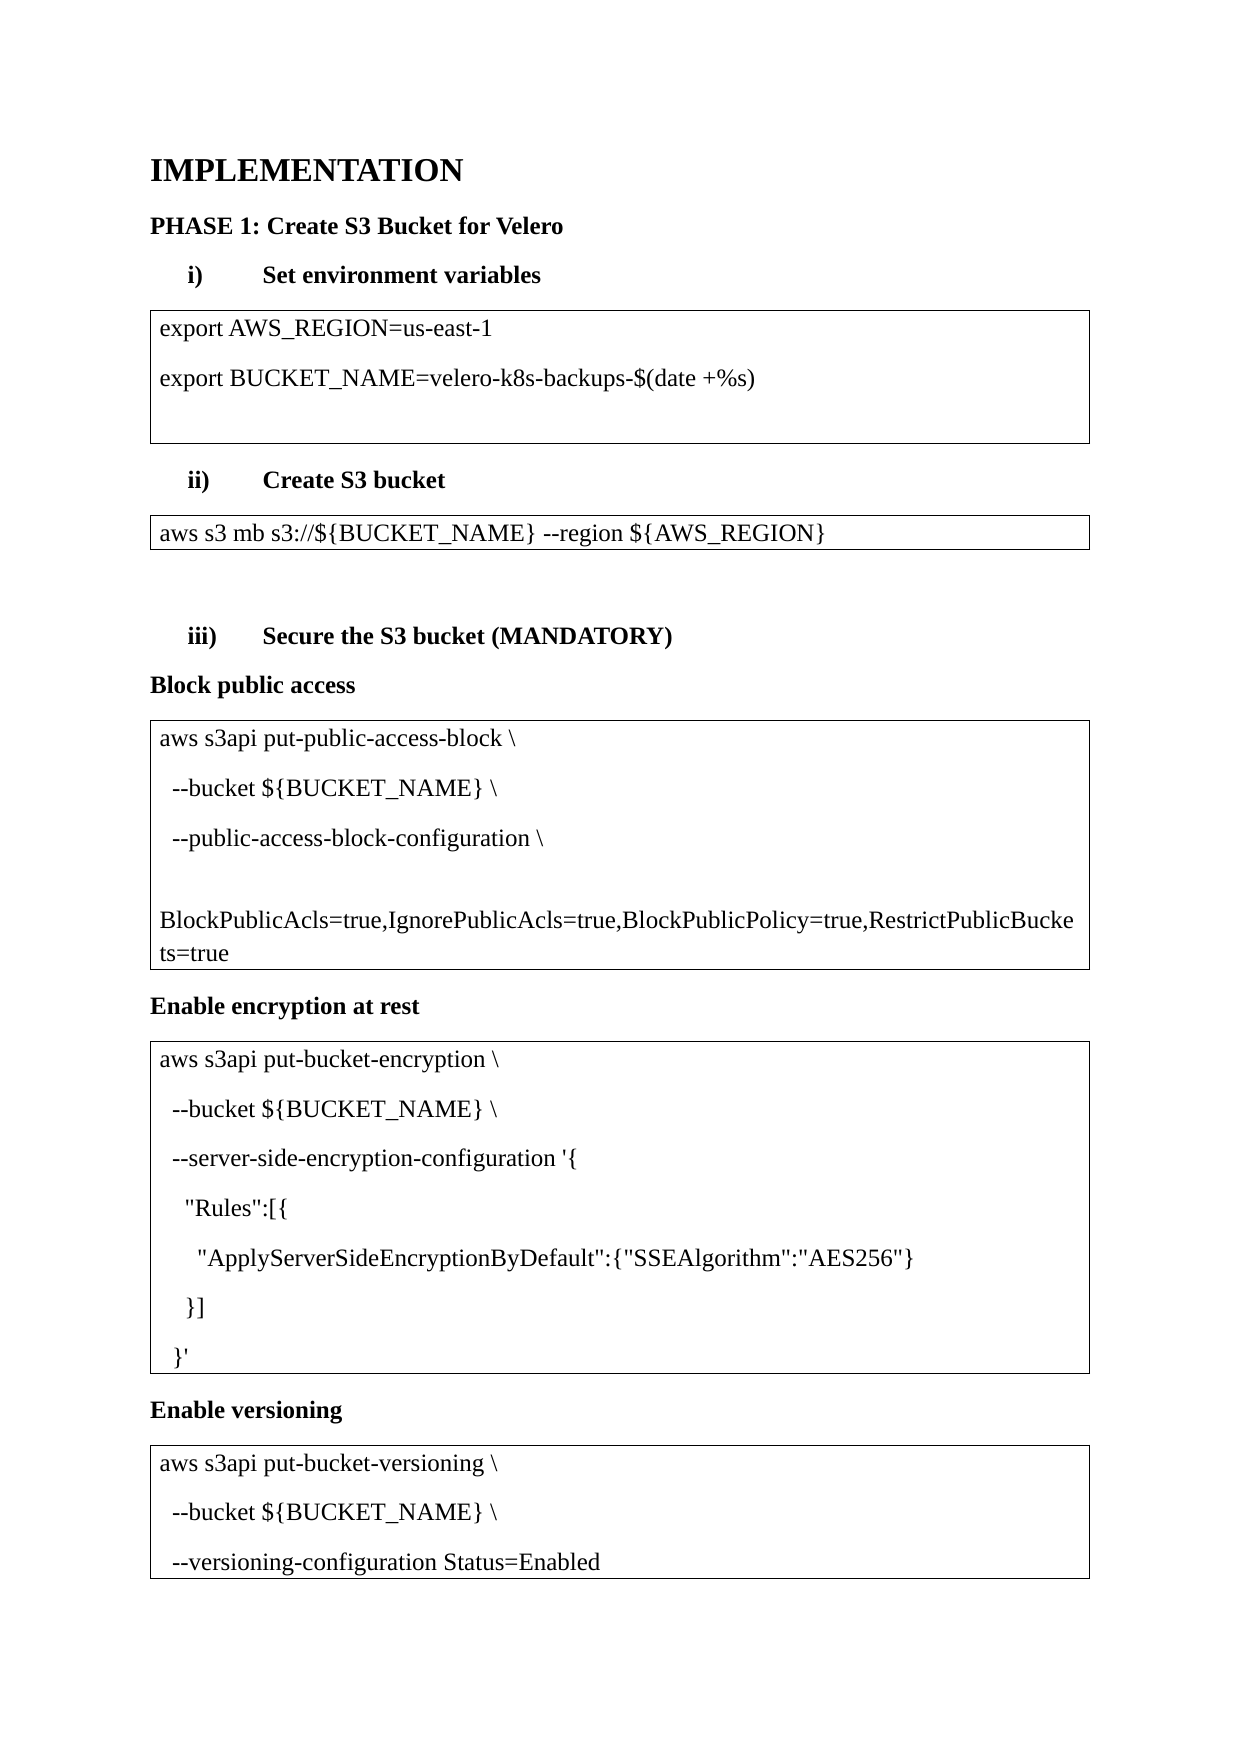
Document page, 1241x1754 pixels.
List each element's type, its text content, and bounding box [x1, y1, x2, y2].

text }' [151, 1339, 1089, 1373]
text export AWS_REGION=us-east-1 [151, 311, 1089, 342]
text --bucket ${BUCKET_NAME} \ [151, 770, 1089, 802]
text export BUCKET_NAME=velero-k8s-backups-$(date +%s) [151, 360, 1089, 392]
text Block public access [150, 670, 1090, 699]
text "ApplyServerSideEncryptionByDefault":{"SSEAlgorithm":"AES256"} [151, 1239, 1089, 1271]
text IMPLEMENTATION [150, 150, 1090, 188]
text "Rules":[{ [151, 1190, 1089, 1222]
text --bucket ${BUCKET_NAME} \ [151, 1091, 1089, 1122]
text aws s3 mb s3://${BUCKET_NAME} --region ${AWS_REGION} [151, 516, 1089, 549]
text }] [151, 1289, 1089, 1321]
list Create S3 bucket [187, 465, 1090, 494]
text PHASE 1: Create S3 Bucket for Velero [150, 211, 1090, 239]
text Enable versioning [150, 1395, 1090, 1424]
text BlockPublicAcls=true,IgnorePublicAcls=true,BlockPublicPolicy=true,RestrictPublicBuckets=true [151, 869, 1089, 969]
list Set environment variables [187, 260, 1090, 289]
text --versioning-configuration Status=Enabled [151, 1544, 1089, 1578]
text aws s3api put-bucket-versioning \ [151, 1446, 1089, 1476]
text --bucket ${BUCKET_NAME} \ [151, 1494, 1089, 1526]
text aws s3api put-bucket-encryption \ [151, 1042, 1089, 1073]
text aws s3api put-public-access-block \ [151, 721, 1089, 752]
text Enable encryption at rest [150, 991, 1090, 1020]
text --server-side-encryption-configuration '{ [151, 1140, 1089, 1172]
list Secure the S3 bucket (MANDATORY) [187, 621, 1090, 649]
text --public-access-block-configuration \ [151, 819, 1089, 851]
